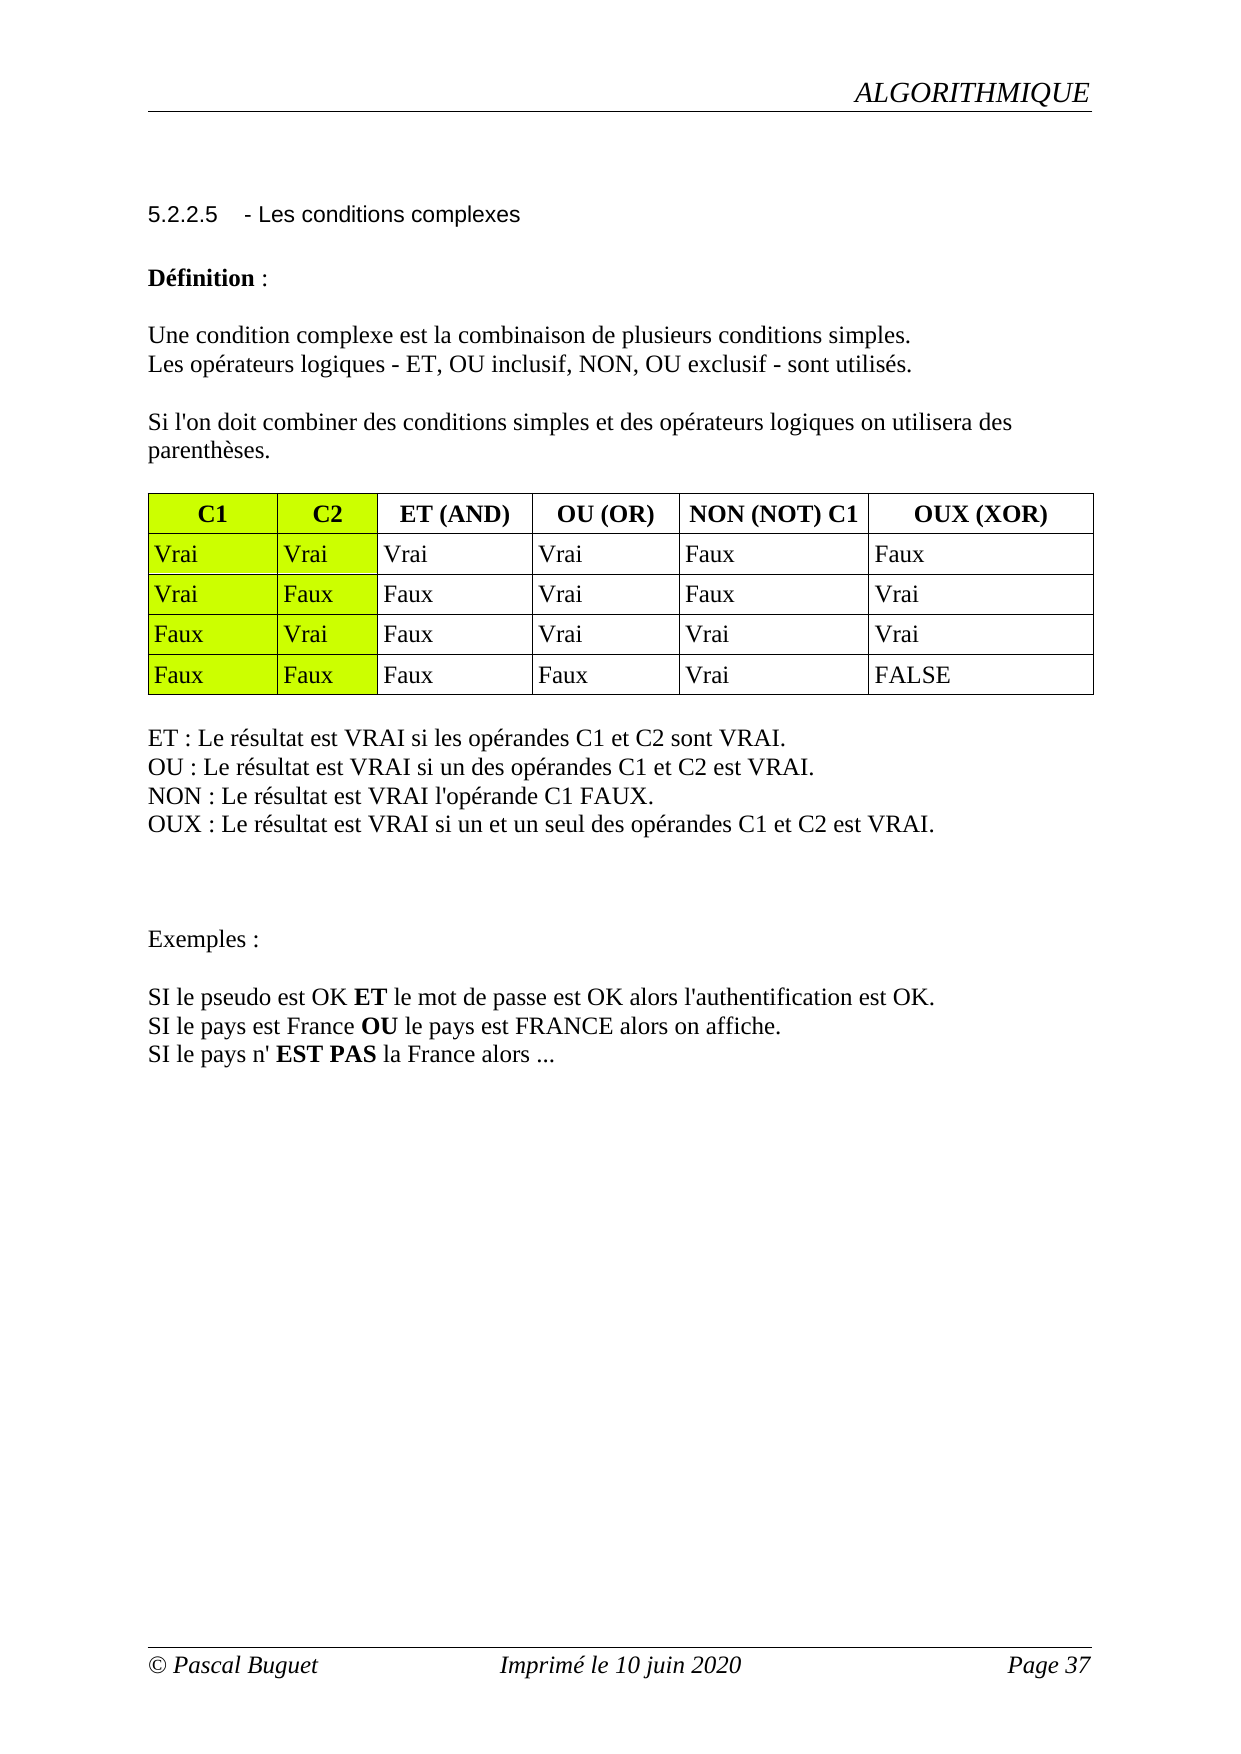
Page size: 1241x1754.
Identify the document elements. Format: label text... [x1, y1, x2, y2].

table_cell Vrai [869, 575, 1093, 614]
text Définition : [148, 263, 1092, 292]
table_header C2 [278, 494, 377, 533]
text Exemples : [148, 924, 1092, 953]
text SI le pays est France OU le pays est FRANCE alors on affiche. [148, 1011, 1092, 1039]
text ET : Le résultat est VRAI si les opérandes C1 et C2 sont VRAI. [148, 723, 1092, 752]
table_cell Vrai [533, 534, 679, 573]
table_cell Faux [378, 575, 532, 614]
table_cell Vrai [278, 534, 377, 573]
text Une condition complexe est la combinaison de plusieurs conditions simples. [148, 320, 1092, 349]
table_cell Vrai [533, 615, 679, 654]
table_cell Vrai [680, 655, 868, 694]
table_cell Faux [869, 534, 1093, 573]
table_header C1 [149, 494, 277, 533]
text OU : Le résultat est VRAI si un des opérandes C1 et C2 est VRAI. [148, 752, 1092, 781]
text Les opérateurs logiques - ET, OU inclusif, NON, OU exclusif - sont utilisés. [148, 349, 1092, 378]
table_cell Faux [278, 655, 377, 694]
table_header NON (NOT) C1 [680, 494, 868, 533]
table_cell Faux [278, 575, 377, 614]
table_cell Vrai [378, 534, 532, 573]
table_cell Vrai [149, 575, 277, 614]
text SI le pays n' EST PAS la France alors ... [148, 1039, 1092, 1068]
text SI le pseudo est OK ET le mot de passe est OK alors l'authentification est OK. [148, 982, 1092, 1011]
table_cell Faux [378, 615, 532, 654]
text OUX : Le résultat est VRAI si un et un seul des opérandes C1 et C2 est VRAI. [148, 809, 1092, 838]
table_cell Faux [533, 655, 679, 694]
subtitle - Les conditions complexes [148, 201, 1092, 228]
table_cell Faux [680, 534, 868, 573]
table_cell Vrai [533, 575, 679, 614]
table_cell Vrai [680, 615, 868, 654]
table_header OUX (XOR) [869, 494, 1093, 533]
table_cell Faux [149, 615, 277, 654]
table_cell Vrai [278, 615, 377, 654]
table_cell Faux [680, 575, 868, 614]
table_cell Vrai [149, 534, 277, 573]
text Si l'on doit combiner des conditions simples et des opérateurs logiques on utilisera des parenthèses. [148, 407, 1092, 464]
text NON : Le résultat est VRAI l'opérande C1 FAUX. [148, 781, 1092, 809]
table_cell Faux [378, 655, 532, 694]
table_cell FAUX [869, 655, 1093, 694]
table_cell Vrai [869, 615, 1093, 654]
table_header ET (AND) [378, 494, 532, 533]
table_cell Faux [149, 655, 277, 694]
table_header OU (OR) [533, 494, 679, 533]
